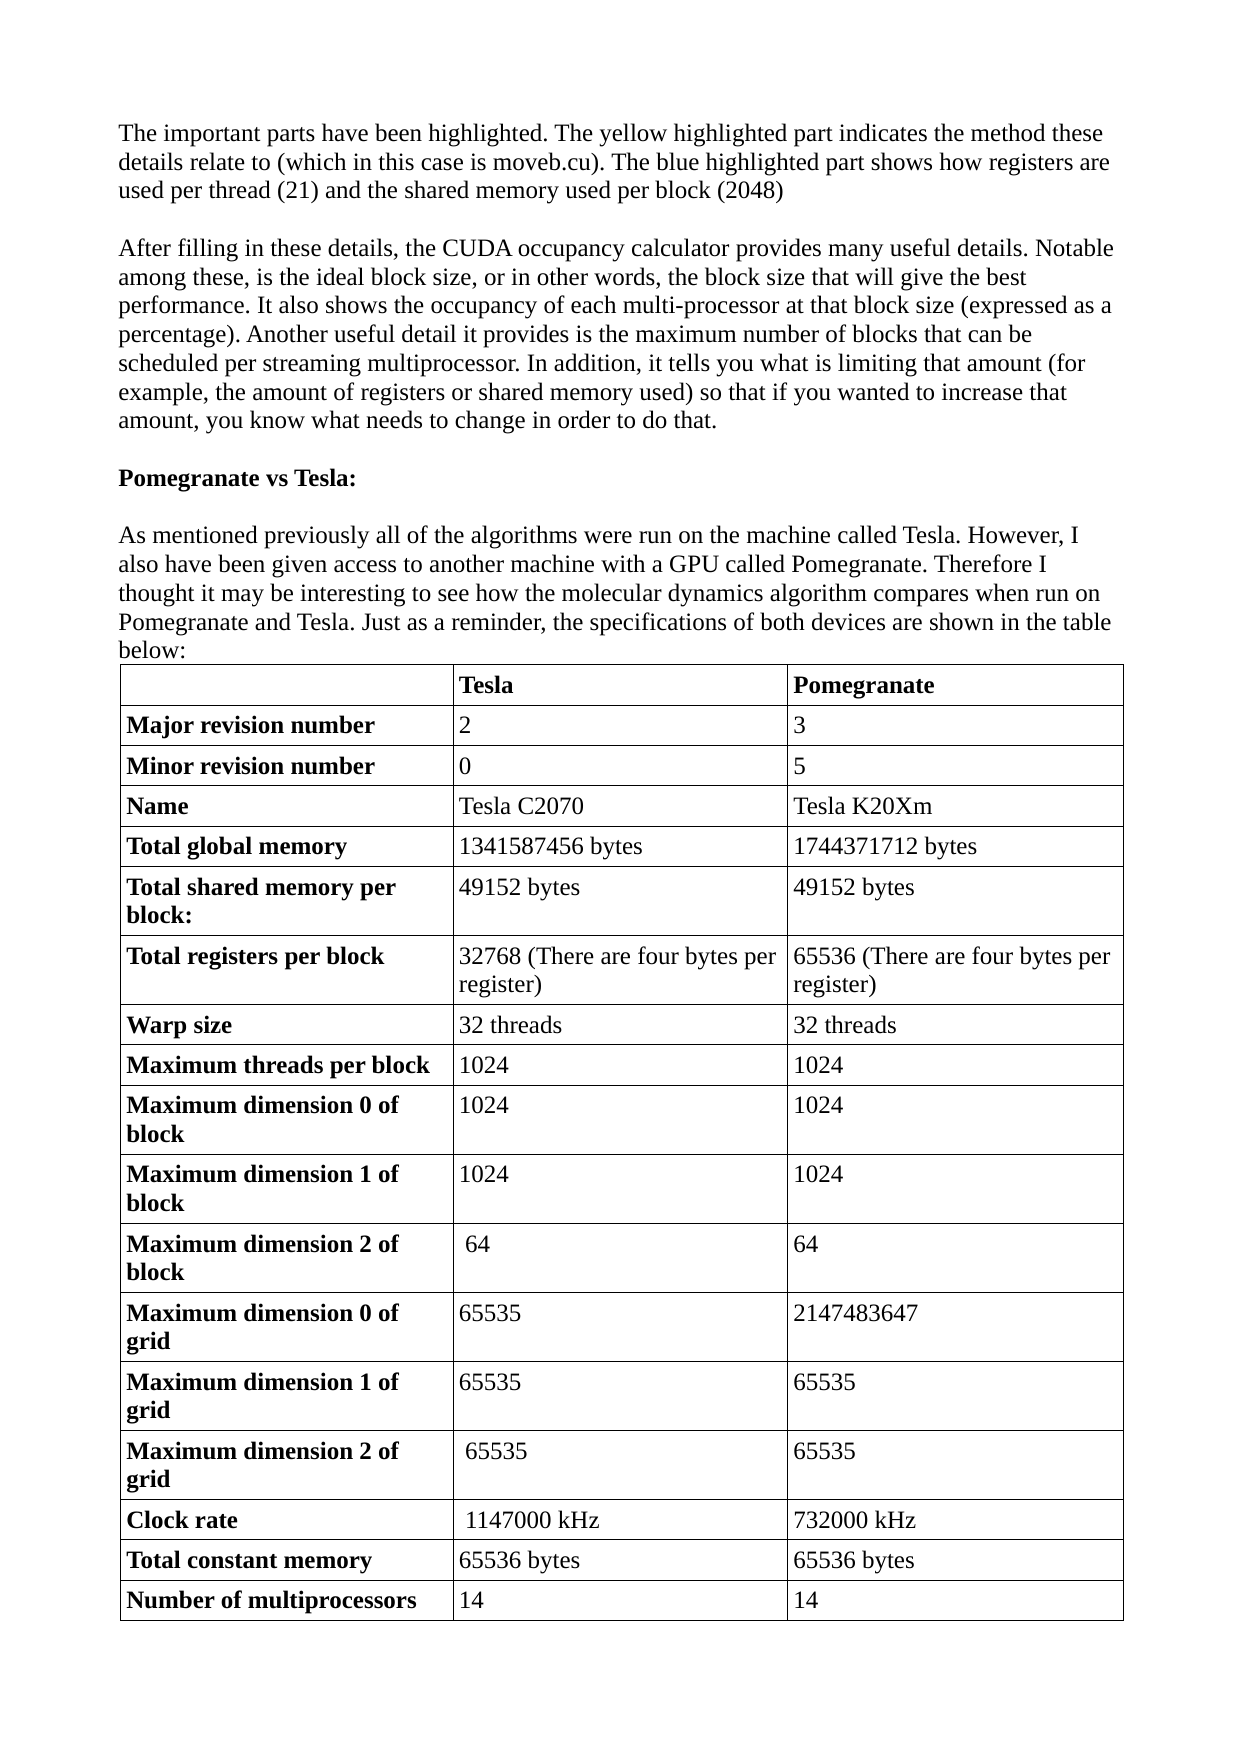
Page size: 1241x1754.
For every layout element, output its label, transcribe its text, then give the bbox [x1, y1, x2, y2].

table_cell 32 threads [788, 1005, 1123, 1044]
table_cell 65535 [454, 1362, 787, 1430]
table_header [121, 665, 453, 705]
table_cell 65536 (There are four bytes per register) [788, 936, 1123, 1004]
table_cell Total shared memory per block: [121, 867, 453, 935]
table_cell 732000 kHz [788, 1500, 1123, 1539]
table_cell 49152 bytes [788, 867, 1123, 935]
table_cell 1147000 kHz [454, 1500, 787, 1539]
table_cell 14 [788, 1581, 1123, 1620]
table_cell 65536 bytes [454, 1540, 787, 1580]
table_cell 1024 [788, 1086, 1123, 1154]
table_header Pomegranate [788, 665, 1123, 705]
table_cell 64 [788, 1224, 1123, 1292]
table_cell 32768 (There are four bytes per register) [454, 936, 787, 1004]
table_cell Maximum dimension 1 of grid [121, 1362, 453, 1430]
text As mentioned previously all of the algorithms were run on the machine called Tesla. However, I also have been given access to another machine with a GPU called Pomegranate. Therefore I thought it may be interesting to see how the molecular dynamics algorithm compares when run on Pomegranate and Tesla. Just as a reminder, the specifications of both devices are shown in the table below: [118, 521, 1122, 664]
table_cell 64 [454, 1224, 787, 1292]
table_cell 1024 [454, 1086, 787, 1154]
table_cell 14 [454, 1581, 787, 1620]
table_cell Total constant memory [121, 1540, 453, 1580]
table_cell 1024 [788, 1155, 1123, 1223]
table_cell Minor revision number [121, 746, 453, 785]
table_cell 2 [454, 706, 787, 745]
table_cell 1341587456 bytes [454, 827, 787, 866]
table_cell 65535 [454, 1293, 787, 1361]
table_cell Tesla K20Xm [788, 786, 1123, 826]
text Pomegranate vs Tesla: [118, 463, 1122, 492]
table_cell Total registers per block [121, 936, 453, 1004]
table_cell 1024 [788, 1045, 1123, 1085]
table_cell 1744371712 bytes [788, 827, 1123, 866]
table_cell Maximum dimension 1 of block [121, 1155, 453, 1223]
table_cell 65535 [788, 1362, 1123, 1430]
table_cell 65535 [454, 1431, 787, 1499]
table_cell Major revision number [121, 706, 453, 745]
table_cell Maximum dimension 0 of block [121, 1086, 453, 1154]
table_cell 1024 [454, 1155, 787, 1223]
table_cell 49152 bytes [454, 867, 787, 935]
table_cell Warp size [121, 1005, 453, 1044]
table_cell Number of multiprocessors [121, 1581, 453, 1620]
table_cell Total global memory [121, 827, 453, 866]
table_cell Maximum dimension 2 of grid [121, 1431, 453, 1499]
table_cell 65535 [788, 1431, 1123, 1499]
table_cell Name [121, 786, 453, 826]
table_cell Maximum dimension 2 of block [121, 1224, 453, 1292]
table_cell 3 [788, 706, 1123, 745]
table_cell 2147483647 [788, 1293, 1123, 1361]
table_cell Tesla C2070 [454, 786, 787, 826]
table_cell 5 [788, 746, 1123, 785]
table_cell Maximum threads per block [121, 1045, 453, 1085]
text The important parts have been highlighted. The yellow highlighted part indicates the method these details relate to (which in this case is moveb.cu). The blue highlighted part shows how registers are used per thread (21) and the shared memory used per block (2048) [118, 118, 1122, 204]
table_cell 0 [454, 746, 787, 785]
table_cell Clock rate [121, 1500, 453, 1539]
table_cell 32 threads [454, 1005, 787, 1044]
table_cell 1024 [454, 1045, 787, 1085]
table_cell 65536 bytes [788, 1540, 1123, 1580]
table_header Tesla [454, 665, 787, 705]
table_cell Maximum dimension 0 of grid [121, 1293, 453, 1361]
text After filling in these details, the CUDA occupancy calculator provides many useful details. Notable among these, is the ideal block size, or in other words, the block size that will give the best performance. It also shows the occupancy of each multi-processor at that block size (expressed as a percentage). Another useful detail it provides is the maximum number of blocks that can be scheduled per streaming multiprocessor. In addition, it tells you what is limiting that amount (for example, the amount of registers or shared memory used) so that if you wanted to increase that amount, you know what needs to change in order to do that. [118, 233, 1122, 434]
